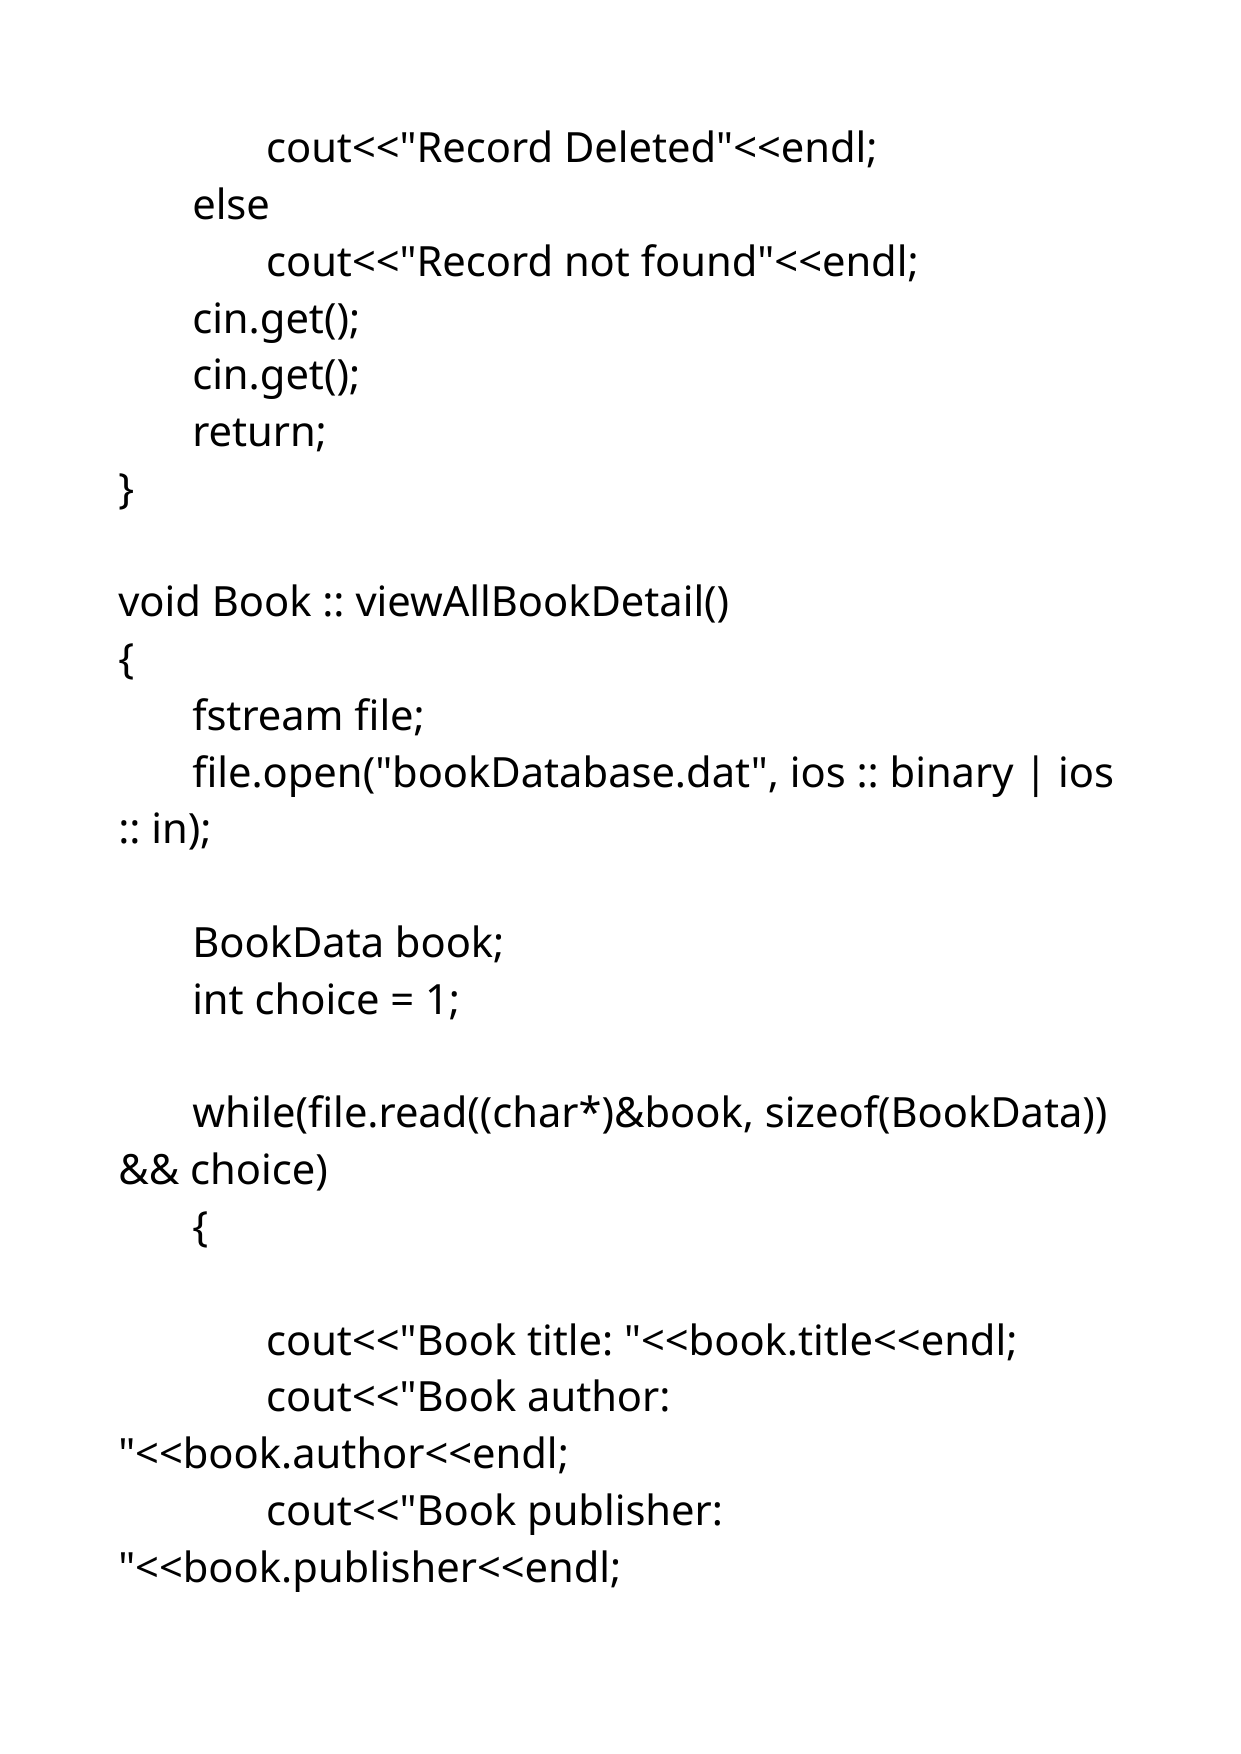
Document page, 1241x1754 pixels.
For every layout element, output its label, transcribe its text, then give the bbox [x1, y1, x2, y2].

text cout<<"Book author: "<<book.author<<endl; [118, 1367, 1122, 1481]
text cout<<"Record Deleted"<<endl; [118, 118, 1122, 175]
text } [118, 459, 1122, 516]
text else [118, 175, 1122, 232]
text cin.get(); [118, 345, 1122, 402]
text { [118, 1197, 1122, 1253]
text cin.get(); [118, 288, 1122, 345]
text int choice = 1; [118, 970, 1122, 1026]
text cout<<"Book publisher: "<<book.publisher<<endl; [118, 1481, 1122, 1594]
text fstream file; [118, 686, 1122, 743]
text cout<<"Book title: "<<book.title<<endl; [118, 1310, 1122, 1367]
text void Book :: viewAllBookDetail() [118, 572, 1122, 629]
text BookData book; [118, 913, 1122, 970]
text cout<<"Record not found"<<endl; [118, 232, 1122, 288]
text while(file.read((char*)&book, sizeof(BookData)) && choice) [118, 1083, 1122, 1197]
text { [118, 629, 1122, 686]
text return; [118, 402, 1122, 459]
text file.open("bookDatabase.dat", ios :: binary | ios :: in); [118, 743, 1122, 856]
